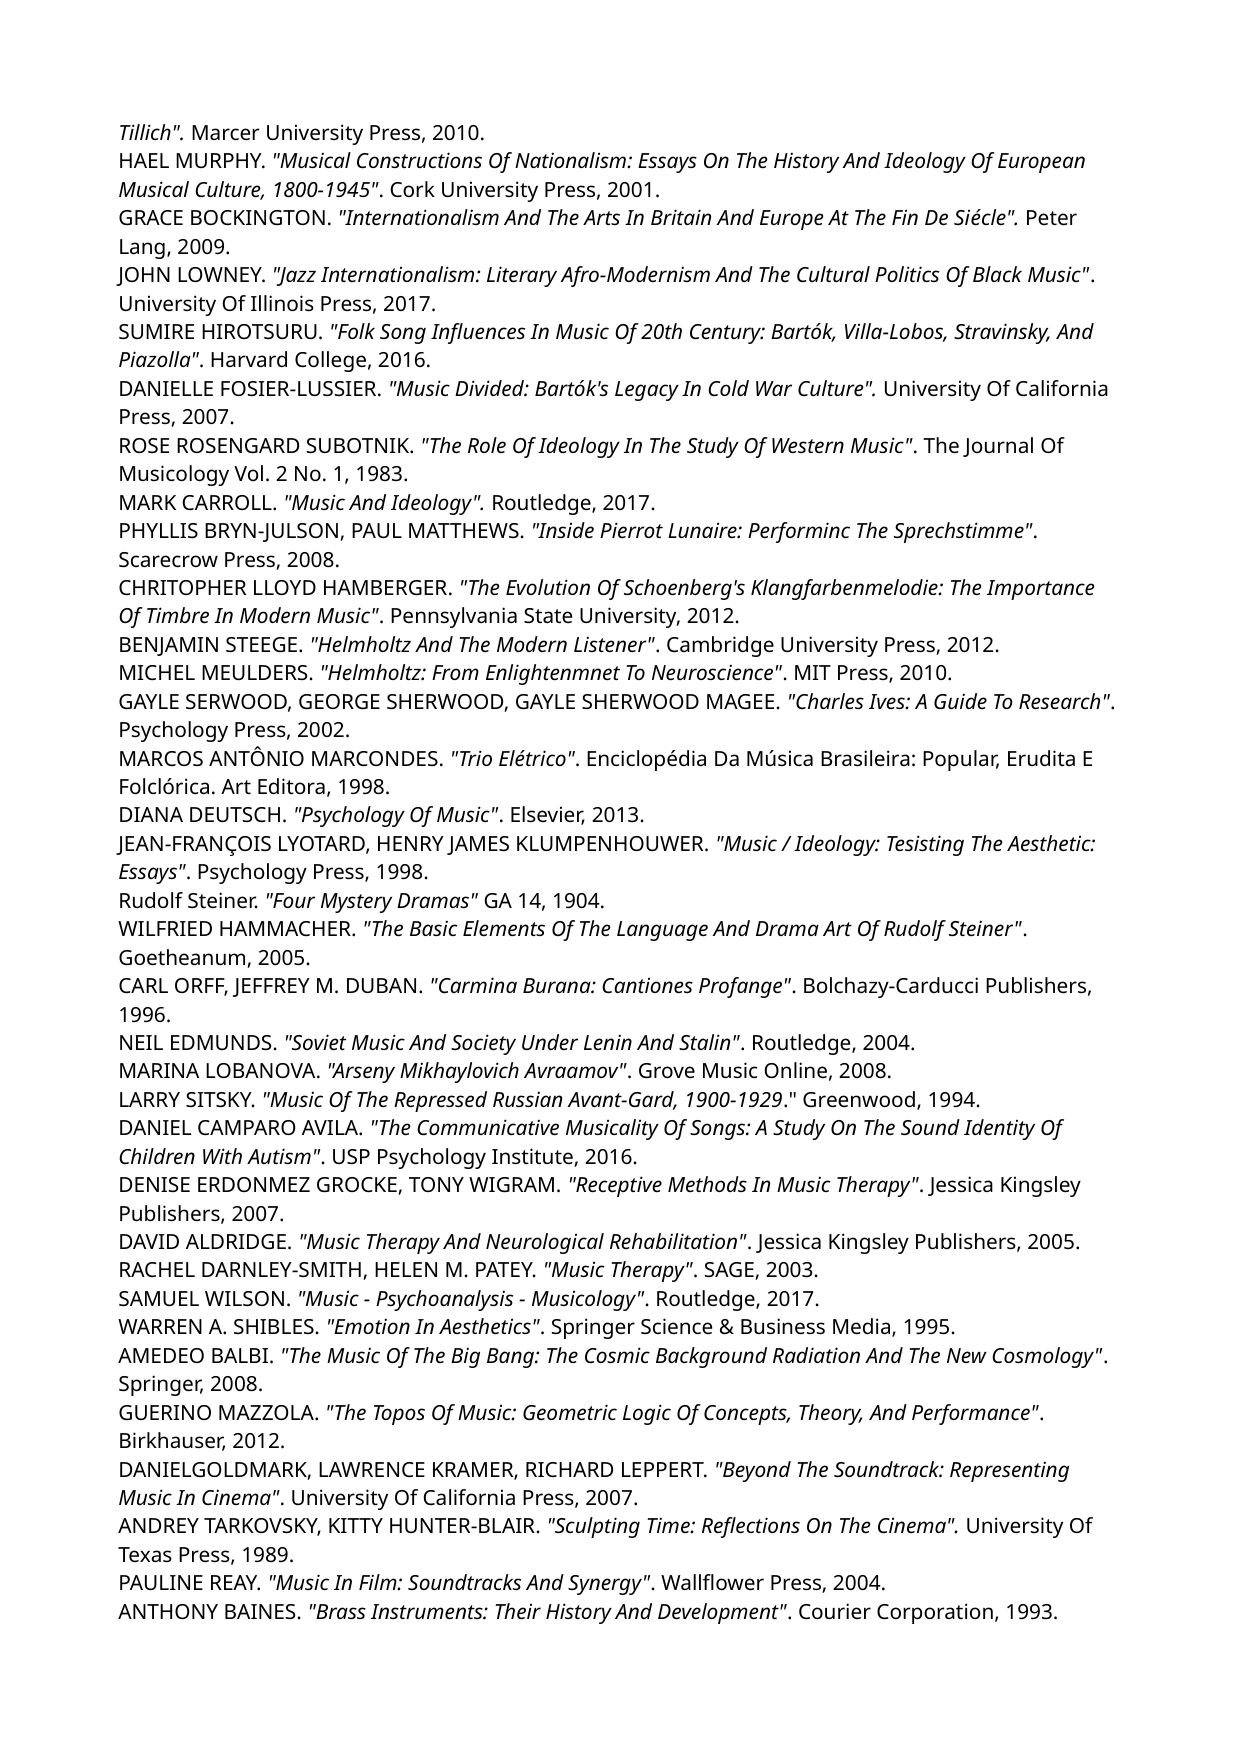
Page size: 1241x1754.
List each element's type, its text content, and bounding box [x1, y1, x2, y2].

text GUERINO MAZZOLA. "The Topos Of Music: Geometric Logic Of Concepts, Theory, And Performance". Birkhauser, 2012. [118, 1398, 1122, 1455]
text DANIEL CAMPARO AVILA. "The Communicative Musicality Of Songs: A Study On The Sound Identity Of Children With Autism". USP Psychology Institute, 2016. [118, 1113, 1122, 1170]
text GRACE BOCKINGTON. "Internationalism And The Arts In Britain And Europe At The Fin De Siécle". Peter Lang, 2009. [118, 203, 1122, 260]
text JOHN LOWNEY. "Jazz Internationalism: Literary Afro-Modernism And The Cultural Politics Of Black Music". University Of Illinois Press, 2017. [118, 260, 1122, 317]
text DANIELLE FOSIER-LUSSIER. "Music Divided: Bartók's Legacy In Cold War Culture". University Of California Press, 2007. [118, 374, 1122, 431]
text NEIL EDMUNDS. "Soviet Music And Society Under Lenin And Stalin". Routledge, 2004. [118, 1028, 1122, 1057]
text MICHEL MEULDERS. "Helmholtz: From Enlightenmnet To Neuroscience". MIT Press, 2010. [118, 658, 1122, 687]
text DANIELGOLDMARK, LAWRENCE KRAMER, RICHARD LEPPERT. "Beyond The Soundtrack: Representing Music In Cinema". University Of California Press, 2007. [118, 1455, 1122, 1512]
text PAULINE REAY. "Music In Film: Soundtracks And Synergy". Wallflower Press, 2004. [118, 1568, 1122, 1597]
text DIANA DEUTSCH. "Psychology Of Music". Elsevier, 2013. [118, 801, 1122, 829]
text DENISE ERDONMEZ GROCKE, TONY WIGRAM. "Receptive Methods In Music Therapy". Jessica Kingsley Publishers, 2007. [118, 1170, 1122, 1227]
text AMEDEO BALBI. "The Music Of The Big Bang: The Cosmic Background Radiation And The New Cosmology". Springer, 2008. [118, 1341, 1122, 1398]
text MARK CARROLL. "Music And Ideology". Routledge, 2017. [118, 488, 1122, 516]
text ANDREY TARKOVSKY, KITTY HUNTER-BLAIR. "Sculpting Time: Reflections On The Cinema". University Of Texas Press, 1989. [118, 1512, 1122, 1568]
text WILFRIED HAMMACHER. "The Basic Elements Of The Language And Drama Art Of Rudolf Steiner". Goetheanum, 2005. [118, 914, 1122, 971]
text MARCOS ANTÔNIO MARCONDES. "Trio Elétrico". Enciclopédia Da Música Brasileira: Popular, Erudita E Folclórica. Art Editora, 1998. [118, 744, 1122, 801]
text RACHEL DARNLEY-SMITH, HELEN M. PATEY. "Music Therapy". SAGE, 2003. [118, 1256, 1122, 1284]
text ANTHONY BAINES. "Brass Instruments: Their History And Development". Courier Corporation, 1993. [118, 1597, 1122, 1625]
text MARINA LOBANOVA. "Arseny Mikhaylovich Avraamov". Grove Music Online, 2008. [118, 1057, 1122, 1085]
text PHYLLIS BRYN-JULSON, PAUL MATTHEWS. "Inside Pierrot Lunaire: Performinc The Sprechstimme". Scarecrow Press, 2008. [118, 516, 1122, 573]
text SUMIRE HIROTSURU. "Folk Song Influences In Music Of 20th Century: Bartók, Villa-Lobos, Stravinsky, And Piazolla". Harvard College, 2016. [118, 317, 1122, 374]
text HAEL MURPHY. "Musical Constructions Of Nationalism: Essays On The History And Ideology Of European Musical Culture, 1800-1945". Cork University Press, 2001. [118, 147, 1122, 203]
text Tillich". Marcer University Press, 2010. [118, 118, 1122, 147]
text JEAN-FRANÇOIS LYOTARD, HENRY JAMES KLUMPENHOUWER. "Music / Ideology: Tesisting The Aesthetic: Essays". Psychology Press, 1998. [118, 829, 1122, 886]
text SAMUEL WILSON. "Music - Psychoanalysis - Musicology". Routledge, 2017. [118, 1284, 1122, 1312]
text DAVID ALDRIDGE. "Music Therapy And Neurological Rehabilitation". Jessica Kingsley Publishers, 2005. [118, 1227, 1122, 1256]
text WARREN A. SHIBLES. "Emotion In Aesthetics". Springer Science & Business Media, 1995. [118, 1312, 1122, 1341]
text ROSE ROSENGARD SUBOTNIK. "The Role Of Ideology In The Study Of Western Music". The Journal Of Musicology Vol. 2 No. 1, 1983. [118, 431, 1122, 488]
text BENJAMIN STEEGE. "Helmholtz And The Modern Listener". Cambridge University Press, 2012. [118, 630, 1122, 658]
text CHRITOPHER LLOYD HAMBERGER. "The Evolution Of Schoenberg's Klangfarbenmelodie: The Importance Of Timbre In Modern Music". Pennsylvania State University, 2012. [118, 573, 1122, 630]
text Rudolf Steiner. "Four Mystery Dramas" GA 14, 1904. [118, 886, 1122, 914]
text GAYLE SERWOOD, GEORGE SHERWOOD, GAYLE SHERWOOD MAGEE. "Charles Ives: A Guide To Research". Psychology Press, 2002. [118, 687, 1122, 744]
text CARL ORFF, JEFFREY M. DUBAN. "Carmina Burana: Cantiones Profange". Bolchazy-Carducci Publishers, 1996. [118, 971, 1122, 1028]
text LARRY SITSKY. "Music Of The Repressed Russian Avant-Gard, 1900-1929." Greenwood, 1994. [118, 1085, 1122, 1113]
